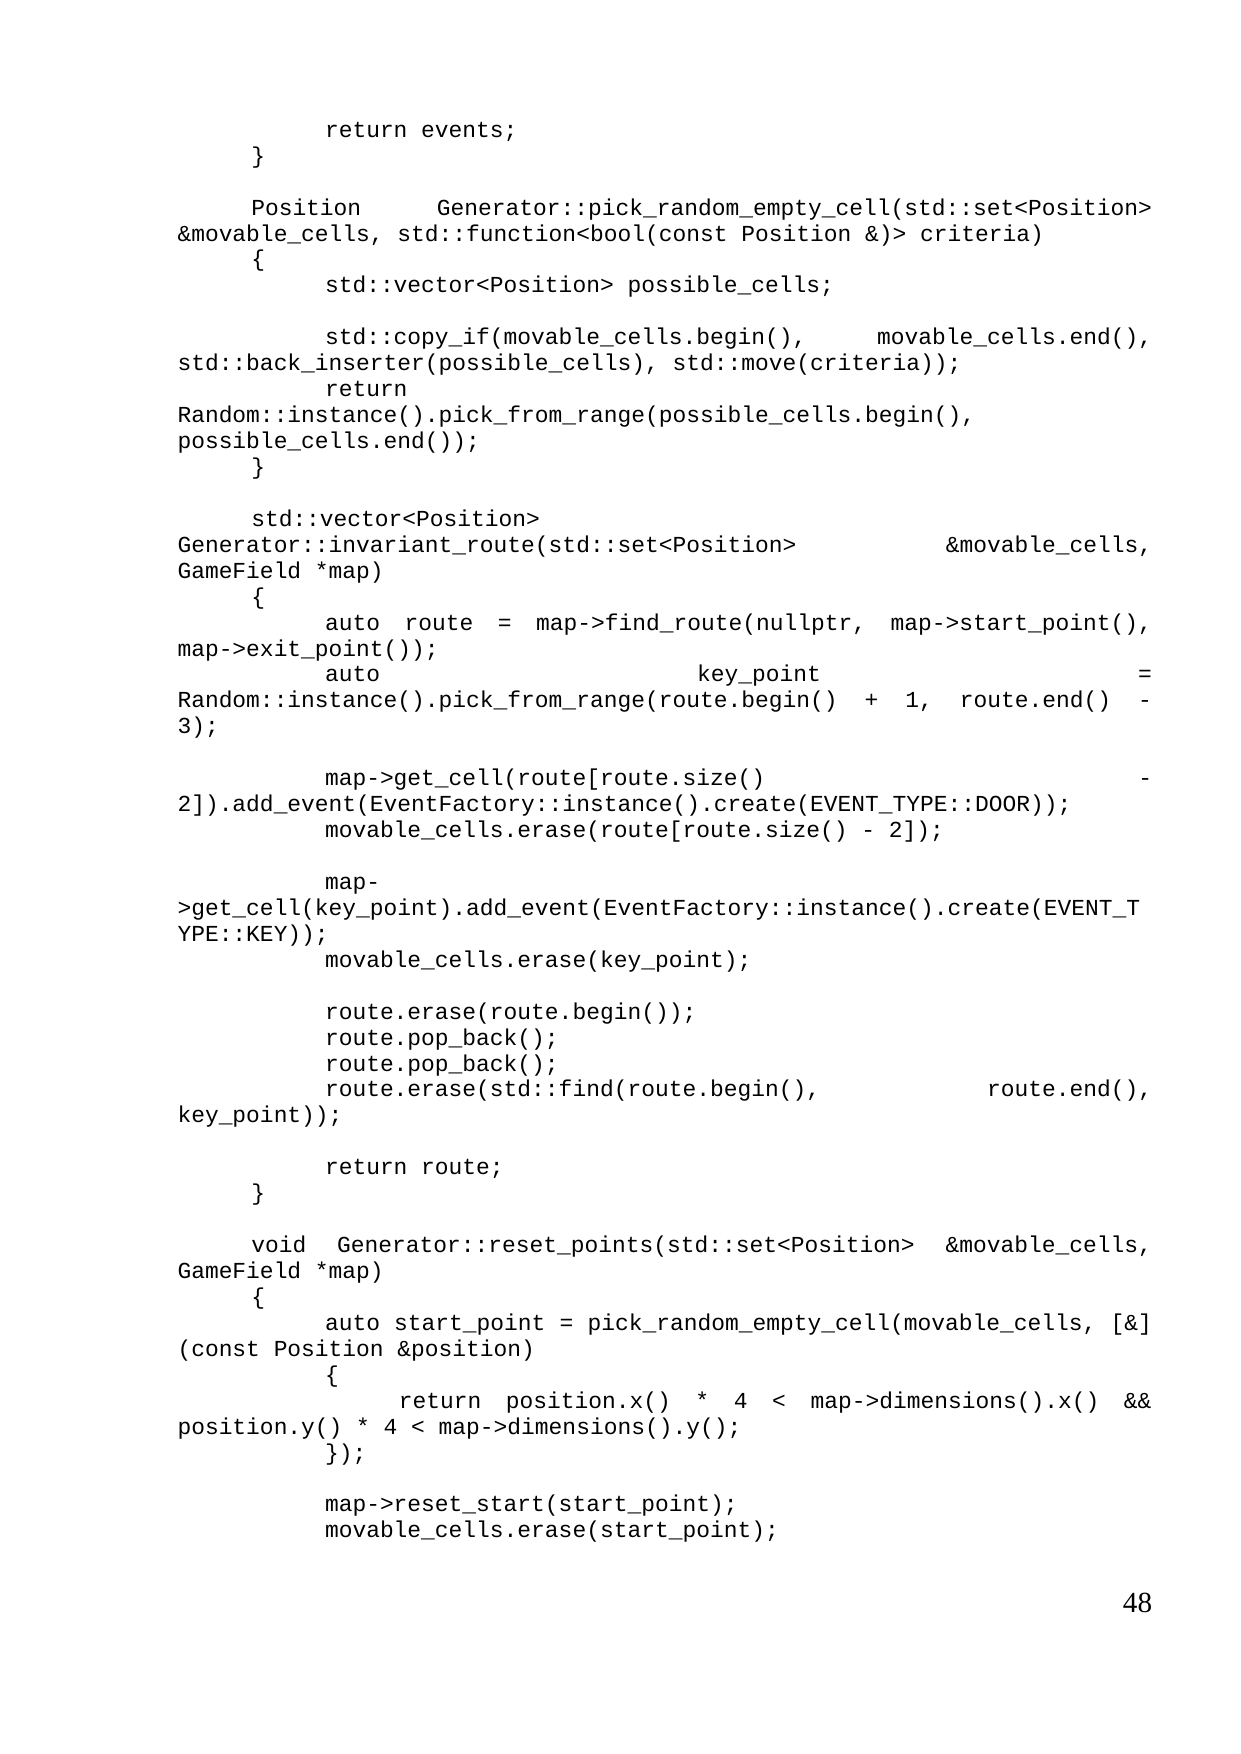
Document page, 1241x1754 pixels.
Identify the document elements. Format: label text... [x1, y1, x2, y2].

text std::copy_if(movable_cells.begin(), movable_cells.end(), std::back_inserter(possible_cells), std::move(criteria)); [177, 326, 1152, 377]
text movable_cells.erase(start_point); [177, 1519, 1152, 1545]
text return position.x() * 4 < map->dimensions().x() && position.y() * 4 < map->dimensions().y(); [177, 1389, 1152, 1441]
text { [177, 1285, 1152, 1311]
text auto key_point = Random::instance().pick_from_range(route.begin() + 1, route.end() - 3); [177, 663, 1152, 741]
text auto route = map->find_route(nullptr, map->start_point(), map->exit_point()); [177, 611, 1152, 663]
text movable_cells.erase(route[route.size() - 2]); [177, 818, 1152, 844]
text std::vector<Position> Generator::invariant_route(std::set<Position> &movable_cells, GameField *map) [177, 507, 1152, 585]
text route.erase(std::find(route.begin(), route.end(), key_point)); [177, 1078, 1152, 1130]
text map->get_cell(route[route.size() - 2]).add_event(EventFactory::instance().create(EVENT_TYPE::DOOR)); [177, 767, 1152, 818]
text Position Generator::pick_random_empty_cell(std::set<Position> &movable_cells, std::function<bool(const Position &)> criteria) [177, 196, 1152, 248]
text void Generator::reset_points(std::set<Position> &movable_cells, GameField *map) [177, 1233, 1152, 1285]
text movable_cells.erase(key_point); [177, 948, 1152, 974]
text auto start_point = pick_random_empty_cell(movable_cells, [&](const Position &position) [177, 1311, 1152, 1363]
text { [177, 248, 1152, 274]
text } [177, 455, 1152, 481]
text } [177, 1182, 1152, 1207]
text return route; [177, 1156, 1152, 1182]
text } [177, 144, 1152, 170]
text route.pop_back(); [177, 1052, 1152, 1078]
text route.erase(route.begin()); [177, 1000, 1152, 1026]
text return events; [177, 118, 1152, 144]
text route.pop_back(); [177, 1026, 1152, 1052]
text std::vector<Position> possible_cells; [177, 274, 1152, 300]
text { [177, 585, 1152, 611]
text }); [177, 1441, 1152, 1467]
text map->reset_start(start_point); [177, 1493, 1152, 1519]
text return Random::instance().pick_from_range(possible_cells.begin(), possible_cells.end()); [177, 377, 1152, 455]
text map->get_cell(key_point).add_event(EventFactory::instance().create(EVENT_TYPE::KEY)); [177, 870, 1152, 948]
text { [177, 1363, 1152, 1389]
